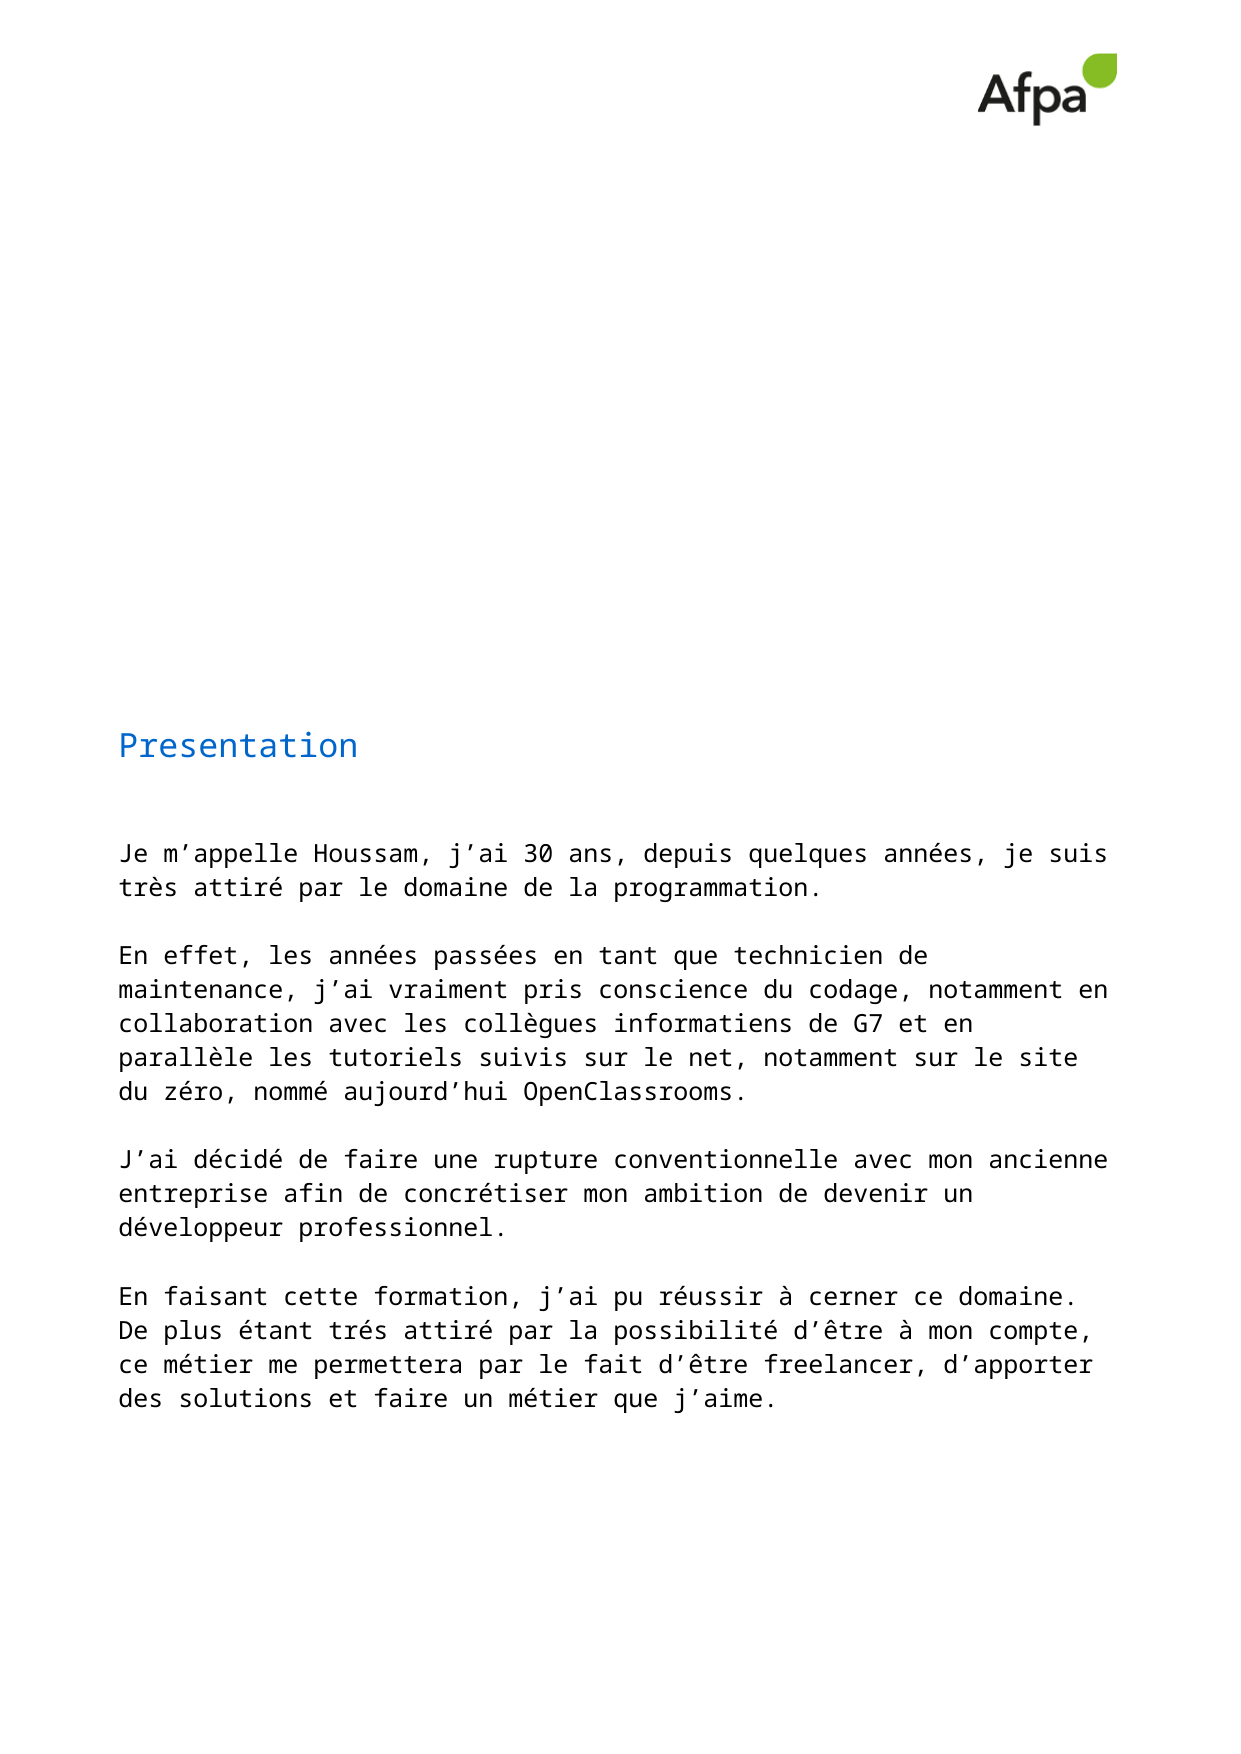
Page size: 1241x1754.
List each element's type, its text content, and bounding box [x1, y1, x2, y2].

text Je m’appelle Houssam, j’ai 30 ans, depuis quelques années, je suis très attiré par le domaine de la programmation. [118, 835, 1122, 903]
picture [977, 53, 1117, 126]
text En faisant cette formation, j’ai pu réussir à cerner ce domaine. De plus étant trés attiré par la possibilité d’être à mon compte, ce métier me permettera par le fait d’être freelancer, d’apporter des solutions et faire un métier que j’aime. [118, 1278, 1122, 1414]
text Presentation [118, 722, 1122, 767]
text J’ai décidé de faire une rupture conventionnelle avec mon ancienne entreprise afin de concrétiser mon ambition de devenir un développeur professionnel. [118, 1142, 1122, 1244]
text En effet, les années passées en tant que technicien de maintenance, j’ai vraiment pris conscience du codage, notamment en collaboration avec les collègues informatiens de G7 et en parallèle les tutoriels suivis sur le net, notamment sur le site du zéro, nommé aujourd’hui OpenClassrooms. [118, 938, 1122, 1108]
